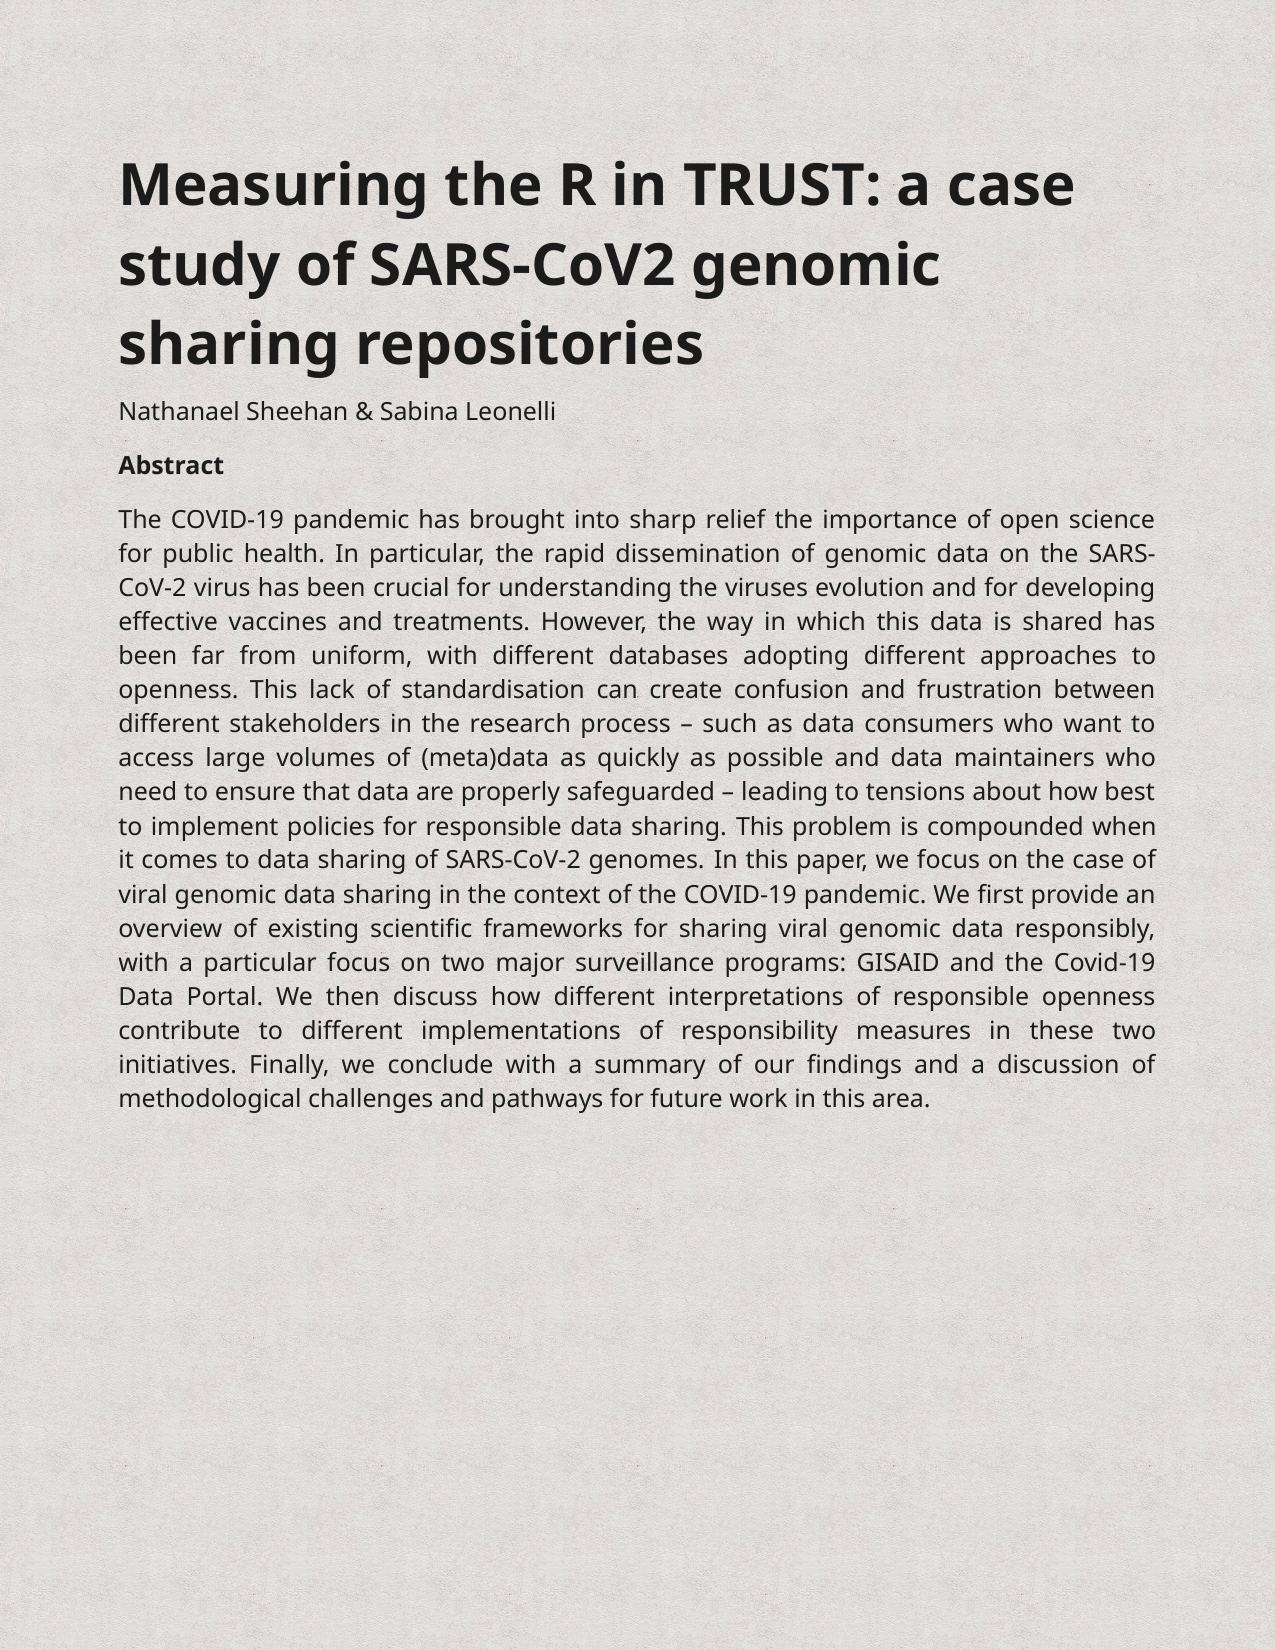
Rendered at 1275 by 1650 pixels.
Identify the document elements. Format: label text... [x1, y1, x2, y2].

text Nathanael Sheehan & Sabina Leonelli [118, 394, 1157, 428]
picture [0, 0, 1275, 1650]
text The COVID-19 pandemic has brought into sharp relief the importance of open science for public health. In particular, the rapid dissemination of genomic data on the SARS-CoV-2 virus has been crucial for understanding the viruses evolution and for developing effective vaccines and treatments. However, the way in which this data is shared has been far from uniform, with different databases adopting different approaches to openness. This lack of standardisation can create confusion and frustration between different stakeholders in the research process – such as data consumers who want to access large volumes of (meta)data as quickly as possible and data maintainers who need to ensure that data are properly safeguarded – leading to tensions about how best to implement policies for responsible data sharing. This problem is compounded when it comes to data sharing of SARS-CoV-2 genomes. In this paper, we focus on the case of viral genomic data sharing in the context of the COVID-19 pandemic. We first provide an overview of existing scientific frameworks for sharing viral genomic data responsibly, with a particular focus on two major surveillance programs: GISAID and the Covid-19 Data Portal. We then discuss how different interpretations of responsible openness contribute to different implementations of responsibility measures in these two initiatives. Finally, we conclude with a summary of our findings and a discussion of methodological challenges and pathways for future work in this area. [118, 502, 1157, 1115]
title Measuring the R in TRUST: a case study of SARS-CoV2 genomic sharing repositories [118, 143, 1157, 382]
text Abstract [118, 448, 1157, 482]
